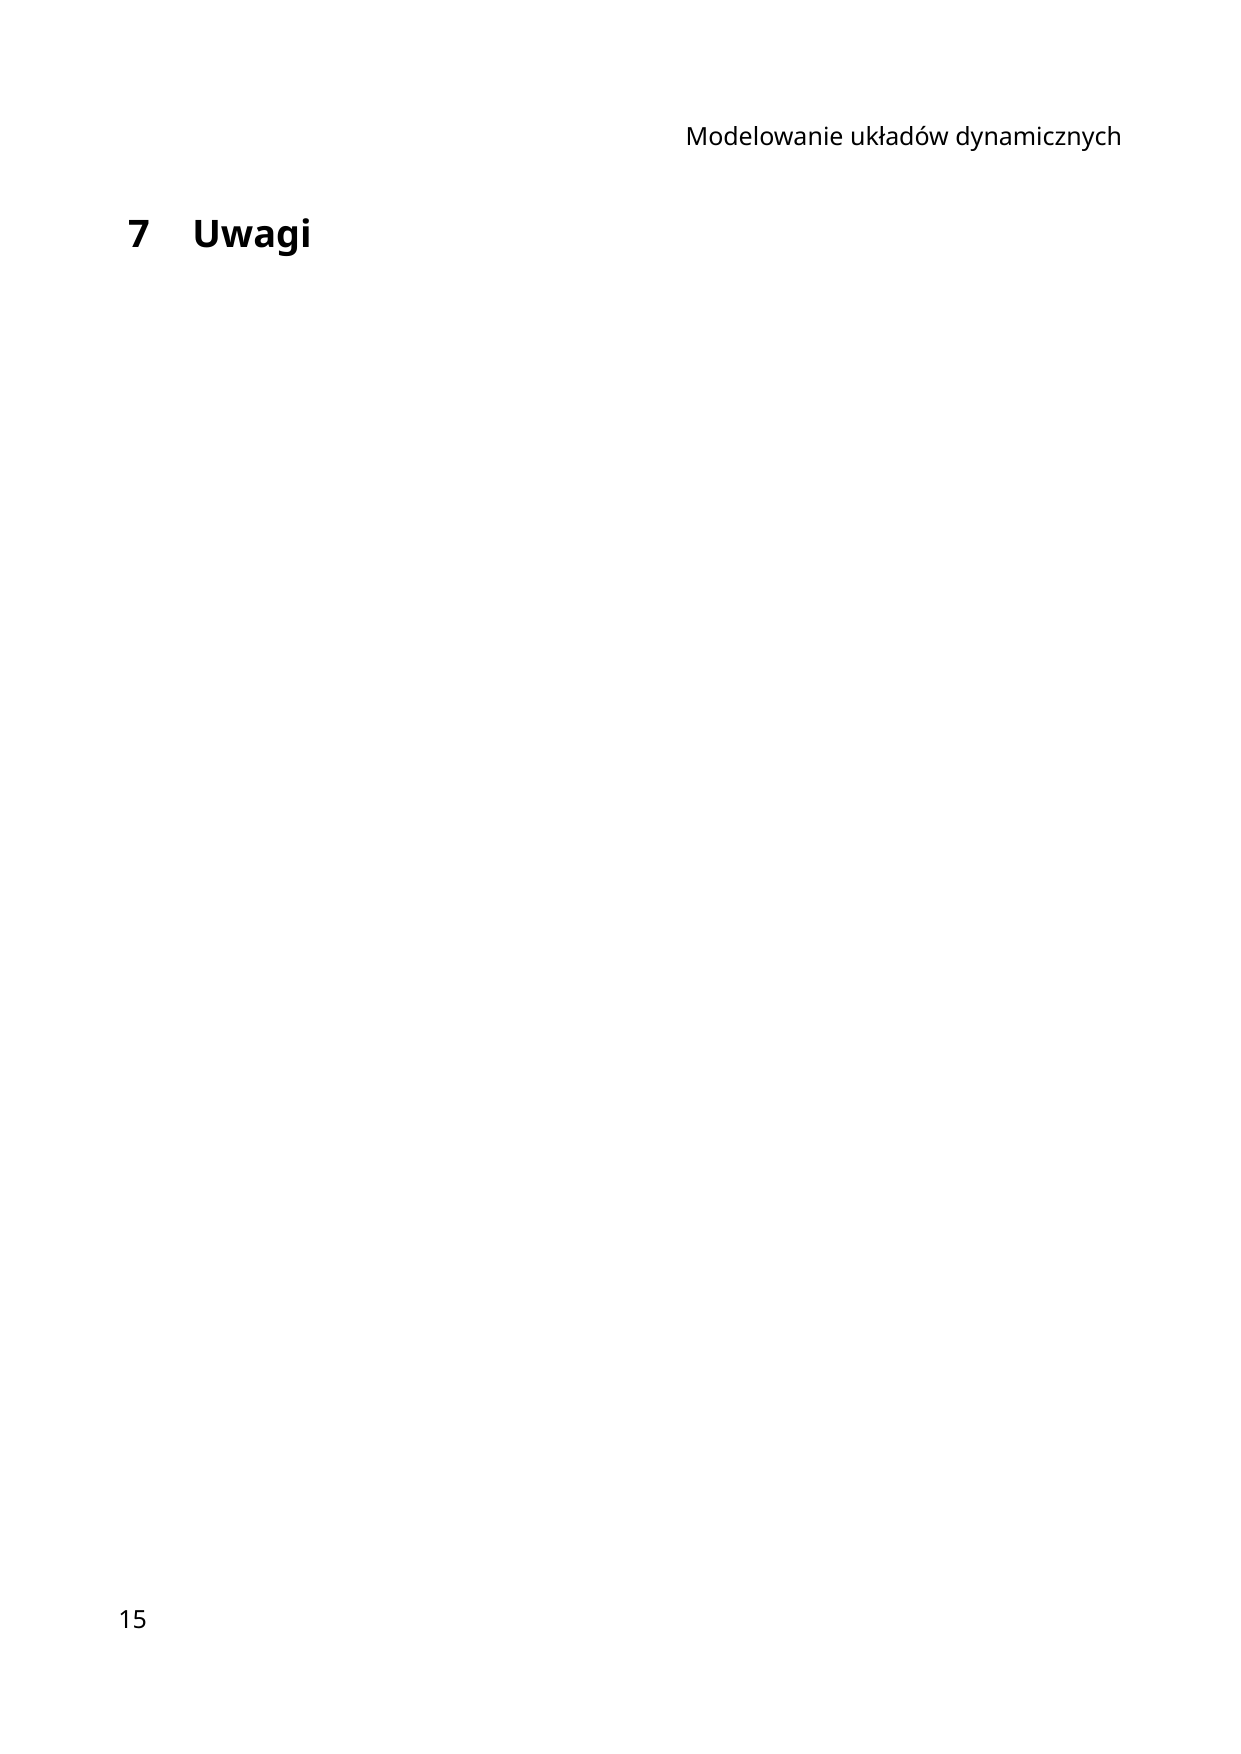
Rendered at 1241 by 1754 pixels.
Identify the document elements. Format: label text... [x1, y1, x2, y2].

subtitle Uwagi [118, 207, 1122, 258]
